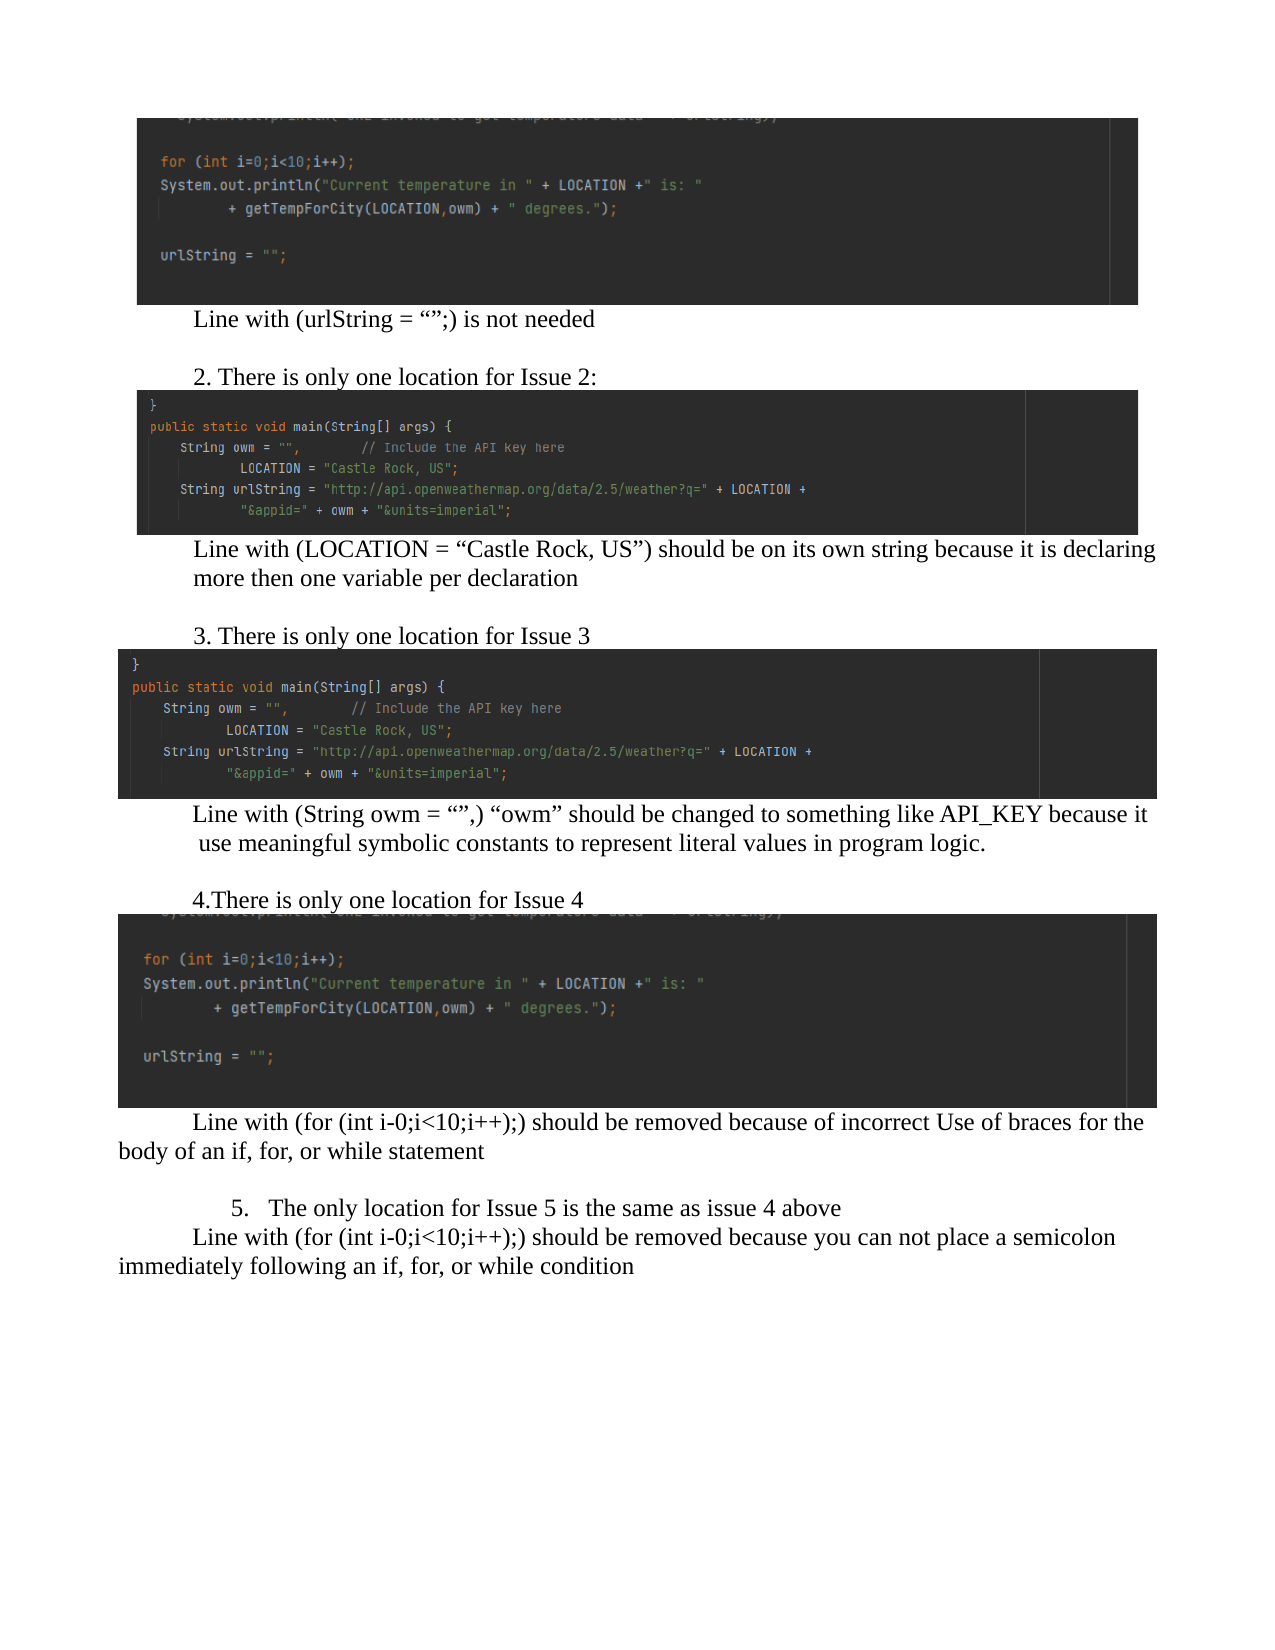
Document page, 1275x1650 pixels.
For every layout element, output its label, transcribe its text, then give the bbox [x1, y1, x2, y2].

list The only location for Issue 5 is the same as issue 4 above [231, 1193, 1157, 1222]
list Line with (urlString = “”;) is not needed [156, 118, 1157, 333]
text Line with (for (int i-0;i<10;i++);) should be removed because you can not place a semicolon immediately following an if, for, or while condition [118, 1222, 1157, 1280]
picture [136, 118, 1139, 305]
picture [118, 914, 1157, 1108]
text 4.There is only one location for Issue 4 [118, 885, 1157, 914]
picture [118, 649, 1157, 799]
text Line with (String owm = “”,) “owm” should be changed to something like API_KEY because it use meaningful symbolic constants to represent literal values in program logic. [118, 799, 1157, 856]
list Line with (LOCATION = “Castle Rock, US”) should be on its own string because it is declaring more then one variable per declaration [156, 390, 1157, 592]
list 3. There is only one location for Issue 3 [156, 621, 1157, 649]
list 2. There is only one location for Issue 2: [156, 362, 1157, 390]
picture [136, 390, 1139, 535]
text Line with (for (int i-0;i<10;i++);) should be removed because of incorrect Use of braces for the body of an if, for, or while statement [118, 1108, 1157, 1165]
